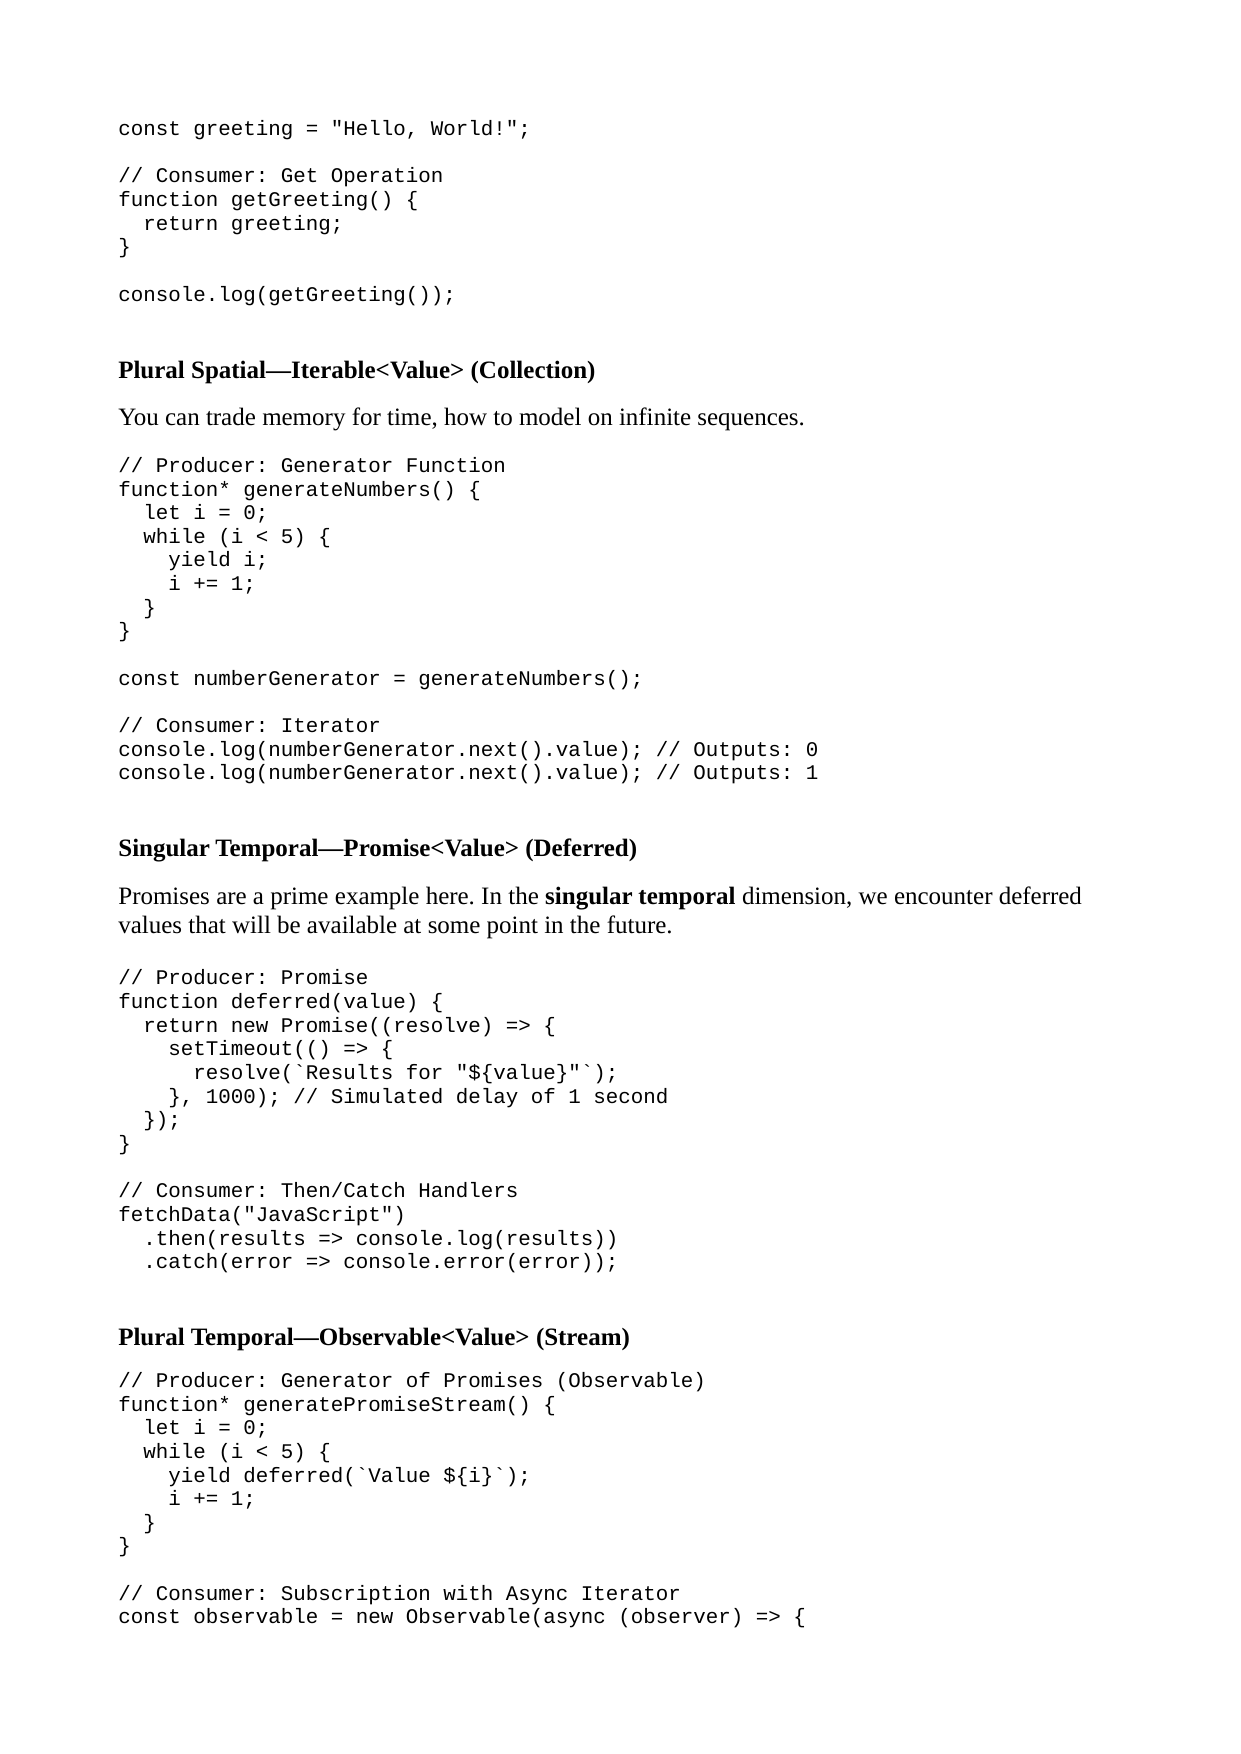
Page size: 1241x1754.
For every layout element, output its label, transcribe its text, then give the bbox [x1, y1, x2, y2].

text }, 1000); // Simulated delay of 1 second [118, 1086, 1122, 1109]
text // Consumer: Iterator [118, 715, 1122, 739]
text const observable = new Observable(async (observer) => { [118, 1606, 1122, 1630]
text fetchData("JavaScript") [118, 1204, 1122, 1227]
text .then(results => console.log(results)) [118, 1227, 1122, 1251]
text // Producer: Promise [118, 967, 1122, 991]
text return new Promise((resolve) => { [118, 1015, 1122, 1038]
text yield deferred(`Value ${i}`); [118, 1464, 1122, 1488]
text function deferred(value) { [118, 991, 1122, 1015]
text let i = 0; [118, 1417, 1122, 1441]
text // Consumer: Get Operation [118, 165, 1122, 189]
text return greeting; [118, 213, 1122, 236]
text } [118, 620, 1122, 644]
text function* generatePromiseStream() { [118, 1394, 1122, 1417]
text }); [118, 1109, 1122, 1133]
text } [118, 236, 1122, 260]
text const greeting = "Hello, World!"; [118, 118, 1122, 142]
text Promises are a prime example here. In the singular temporal dimension, we encounter deferred values that will be available at some point in the future. [118, 881, 1122, 939]
text while (i < 5) { [118, 1441, 1122, 1464]
text Singular Temporal—Promise<Value> (Deferred) [118, 833, 1122, 862]
text .catch(error => console.error(error)); [118, 1251, 1122, 1275]
text // Producer: Generator of Promises (Observable) [118, 1370, 1122, 1394]
text } [118, 1536, 1122, 1559]
text } [118, 1512, 1122, 1536]
text i += 1; [118, 573, 1122, 597]
text // Consumer: Then/Catch Handlers [118, 1180, 1122, 1204]
text console.log(getGreeting()); [118, 284, 1122, 307]
text You can trade memory for time, how to model on infinite sequences. [118, 402, 1122, 431]
text } [118, 597, 1122, 620]
text const numberGenerator = generateNumbers(); [118, 668, 1122, 691]
text Plural Spatial—Iterable<Value> (Collection) [118, 355, 1122, 384]
text Plural Temporal—Observable<Value> (Stream) [118, 1322, 1122, 1351]
text function* generateNumbers() { [118, 478, 1122, 502]
text i += 1; [118, 1488, 1122, 1512]
text console.log(numberGenerator.next().value); // Outputs: 0 [118, 739, 1122, 762]
text // Consumer: Subscription with Async Iterator [118, 1583, 1122, 1606]
text setTimeout(() => { [118, 1038, 1122, 1062]
text // Producer: Generator Function [118, 455, 1122, 478]
text } [118, 1133, 1122, 1157]
text console.log(numberGenerator.next().value); // Outputs: 1 [118, 762, 1122, 786]
text let i = 0; [118, 502, 1122, 526]
text function getGreeting() { [118, 189, 1122, 213]
text yield i; [118, 549, 1122, 573]
text while (i < 5) { [118, 526, 1122, 549]
text resolve(`Results for "${value}"`); [118, 1062, 1122, 1086]
